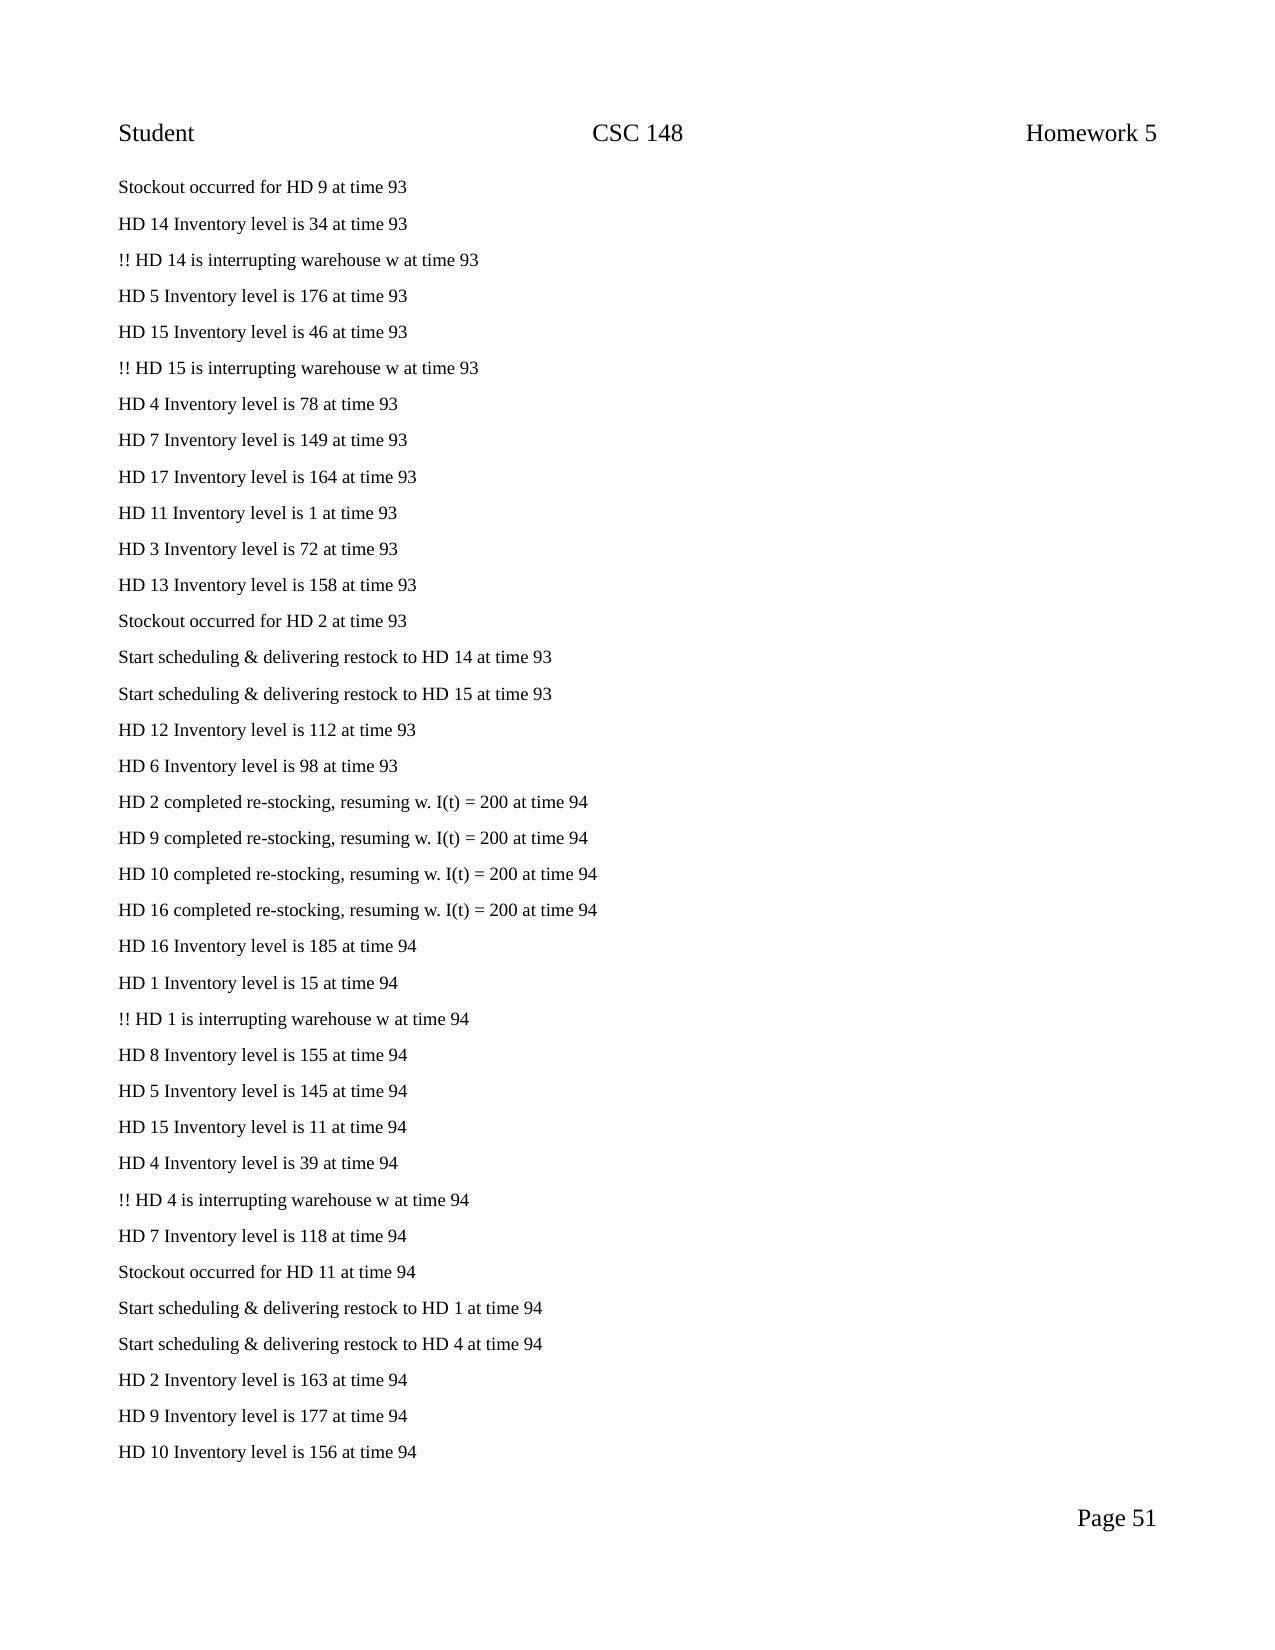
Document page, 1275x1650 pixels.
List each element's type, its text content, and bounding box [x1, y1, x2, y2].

text HD 16 completed re-stocking, resuming w. I(t) = 200 at time 94 [118, 899, 1157, 921]
text HD 4 Inventory level is 39 at time 94 [118, 1152, 1157, 1174]
text HD 8 Inventory level is 155 at time 94 [118, 1044, 1157, 1065]
text HD 15 Inventory level is 11 at time 94 [118, 1116, 1157, 1138]
text HD 1 Inventory level is 15 at time 94 [118, 972, 1157, 993]
text Start scheduling & delivering restock to HD 1 at time 94 [118, 1297, 1157, 1318]
text HD 17 Inventory level is 164 at time 93 [118, 466, 1157, 487]
text HD 13 Inventory level is 158 at time 93 [118, 574, 1157, 596]
text Stockout occurred for HD 2 at time 93 [118, 610, 1157, 632]
text HD 9 Inventory level is 177 at time 94 [118, 1405, 1157, 1427]
text HD 15 Inventory level is 46 at time 93 [118, 321, 1157, 342]
text HD 4 Inventory level is 78 at time 93 [118, 393, 1157, 415]
text !! HD 15 is interrupting warehouse w at time 93 [118, 357, 1157, 379]
text HD 10 completed re-stocking, resuming w. I(t) = 200 at time 94 [118, 863, 1157, 885]
text !! HD 4 is interrupting warehouse w at time 94 [118, 1188, 1157, 1210]
text HD 12 Inventory level is 112 at time 93 [118, 718, 1157, 740]
text HD 2 Inventory level is 163 at time 94 [118, 1369, 1157, 1391]
text HD 2 completed re-stocking, resuming w. I(t) = 200 at time 94 [118, 791, 1157, 812]
text HD 16 Inventory level is 185 at time 94 [118, 935, 1157, 957]
text HD 11 Inventory level is 1 at time 93 [118, 502, 1157, 523]
text HD 5 Inventory level is 145 at time 94 [118, 1080, 1157, 1102]
text HD 14 Inventory level is 34 at time 93 [118, 212, 1157, 234]
text Stockout occurred for HD 9 at time 93 [118, 176, 1157, 198]
text HD 9 completed re-stocking, resuming w. I(t) = 200 at time 94 [118, 827, 1157, 848]
text Start scheduling & delivering restock to HD 14 at time 93 [118, 646, 1157, 668]
text Start scheduling & delivering restock to HD 15 at time 93 [118, 682, 1157, 704]
text HD 10 Inventory level is 156 at time 94 [118, 1441, 1157, 1463]
text Start scheduling & delivering restock to HD 4 at time 94 [118, 1333, 1157, 1354]
text HD 7 Inventory level is 149 at time 93 [118, 429, 1157, 451]
text !! HD 14 is interrupting warehouse w at time 93 [118, 249, 1157, 270]
text !! HD 1 is interrupting warehouse w at time 94 [118, 1008, 1157, 1029]
text HD 7 Inventory level is 118 at time 94 [118, 1224, 1157, 1246]
text HD 5 Inventory level is 176 at time 93 [118, 285, 1157, 306]
text Stockout occurred for HD 11 at time 94 [118, 1261, 1157, 1282]
text HD 3 Inventory level is 72 at time 93 [118, 538, 1157, 559]
text HD 6 Inventory level is 98 at time 93 [118, 755, 1157, 776]
